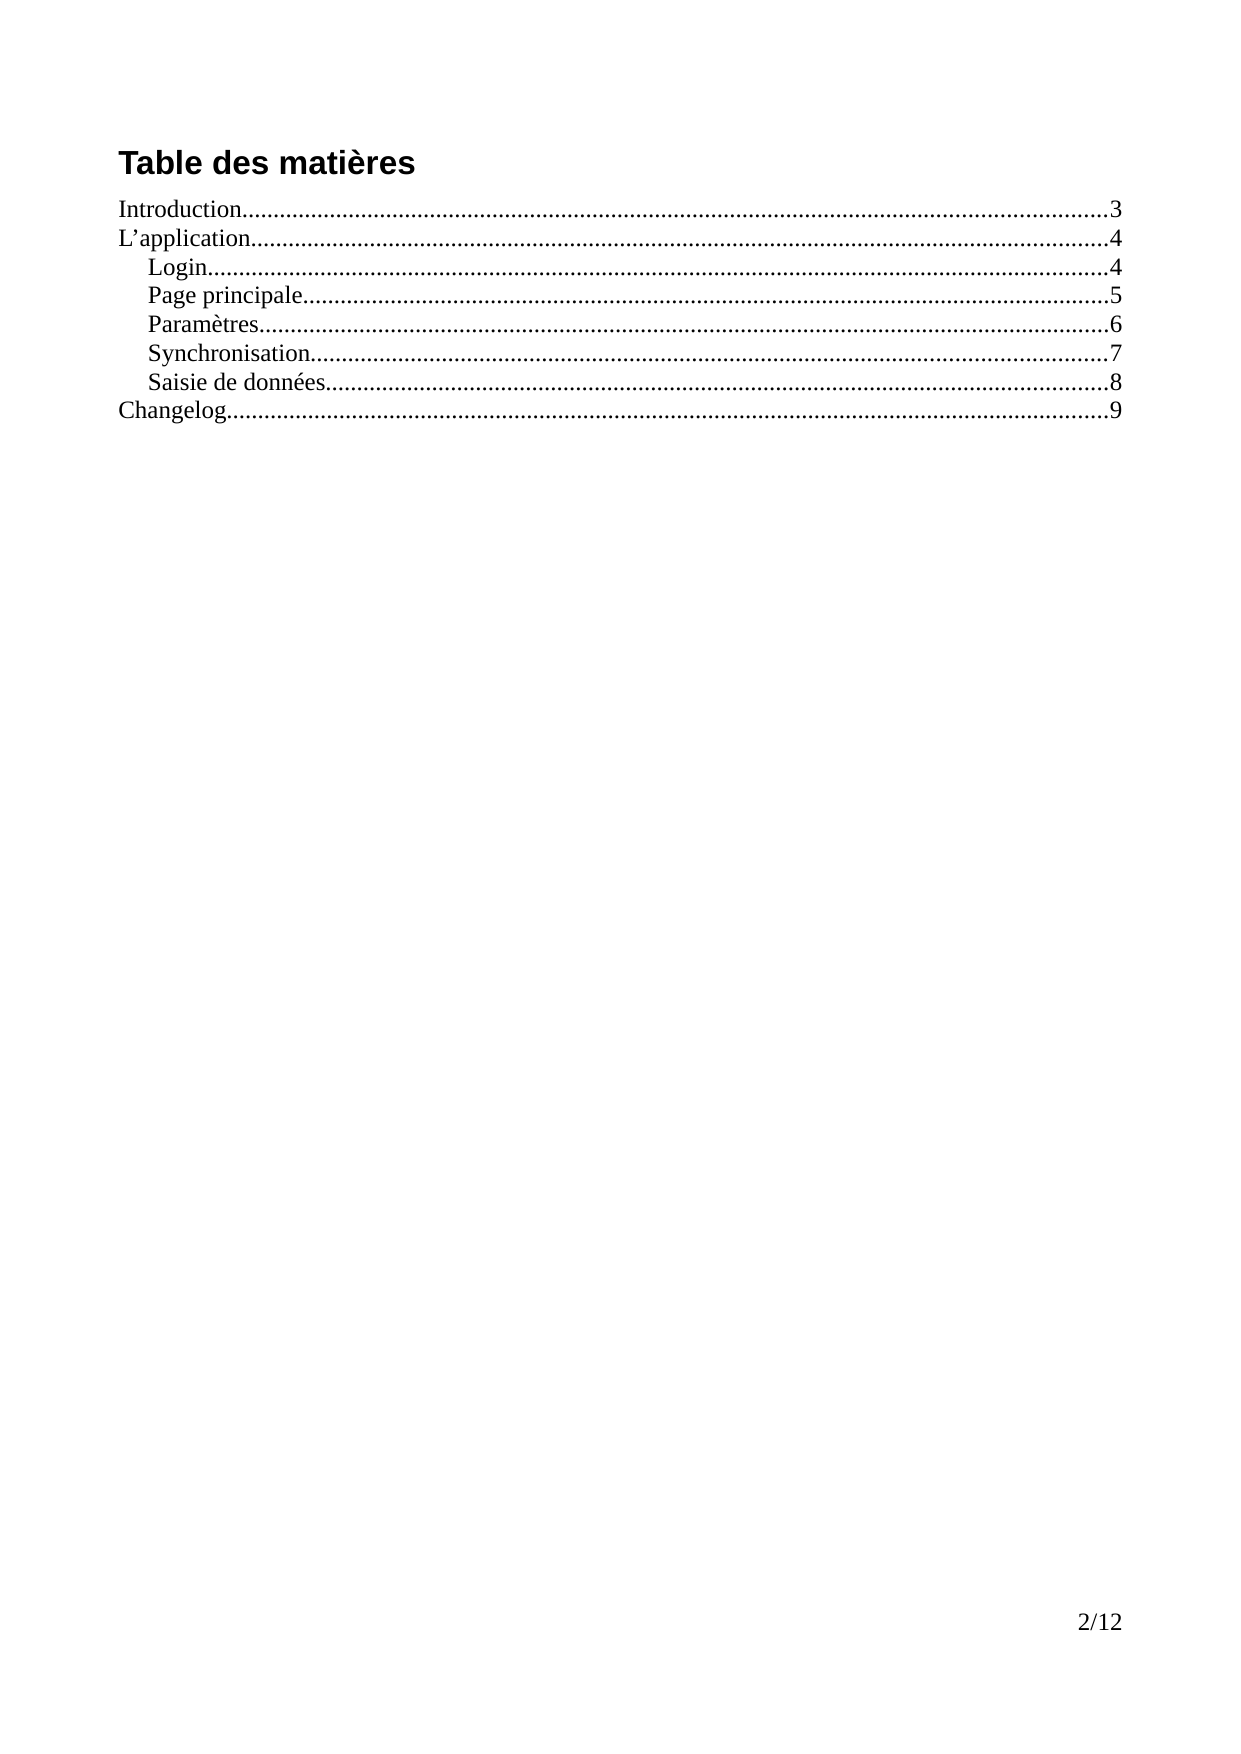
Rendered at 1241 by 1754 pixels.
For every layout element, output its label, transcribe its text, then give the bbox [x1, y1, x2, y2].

text Changelog 9 [118, 395, 1122, 424]
text Login 4 [148, 252, 1122, 280]
text Page principale 5 [148, 280, 1122, 309]
text Synchronisation 7 [148, 338, 1122, 367]
text L’application 4 [118, 223, 1122, 252]
text Saisie de données 8 [148, 367, 1122, 395]
text Introduction 3 [118, 194, 1122, 223]
subtitle Table des matières [118, 143, 1122, 182]
text Paramètres 6 [148, 309, 1122, 338]
